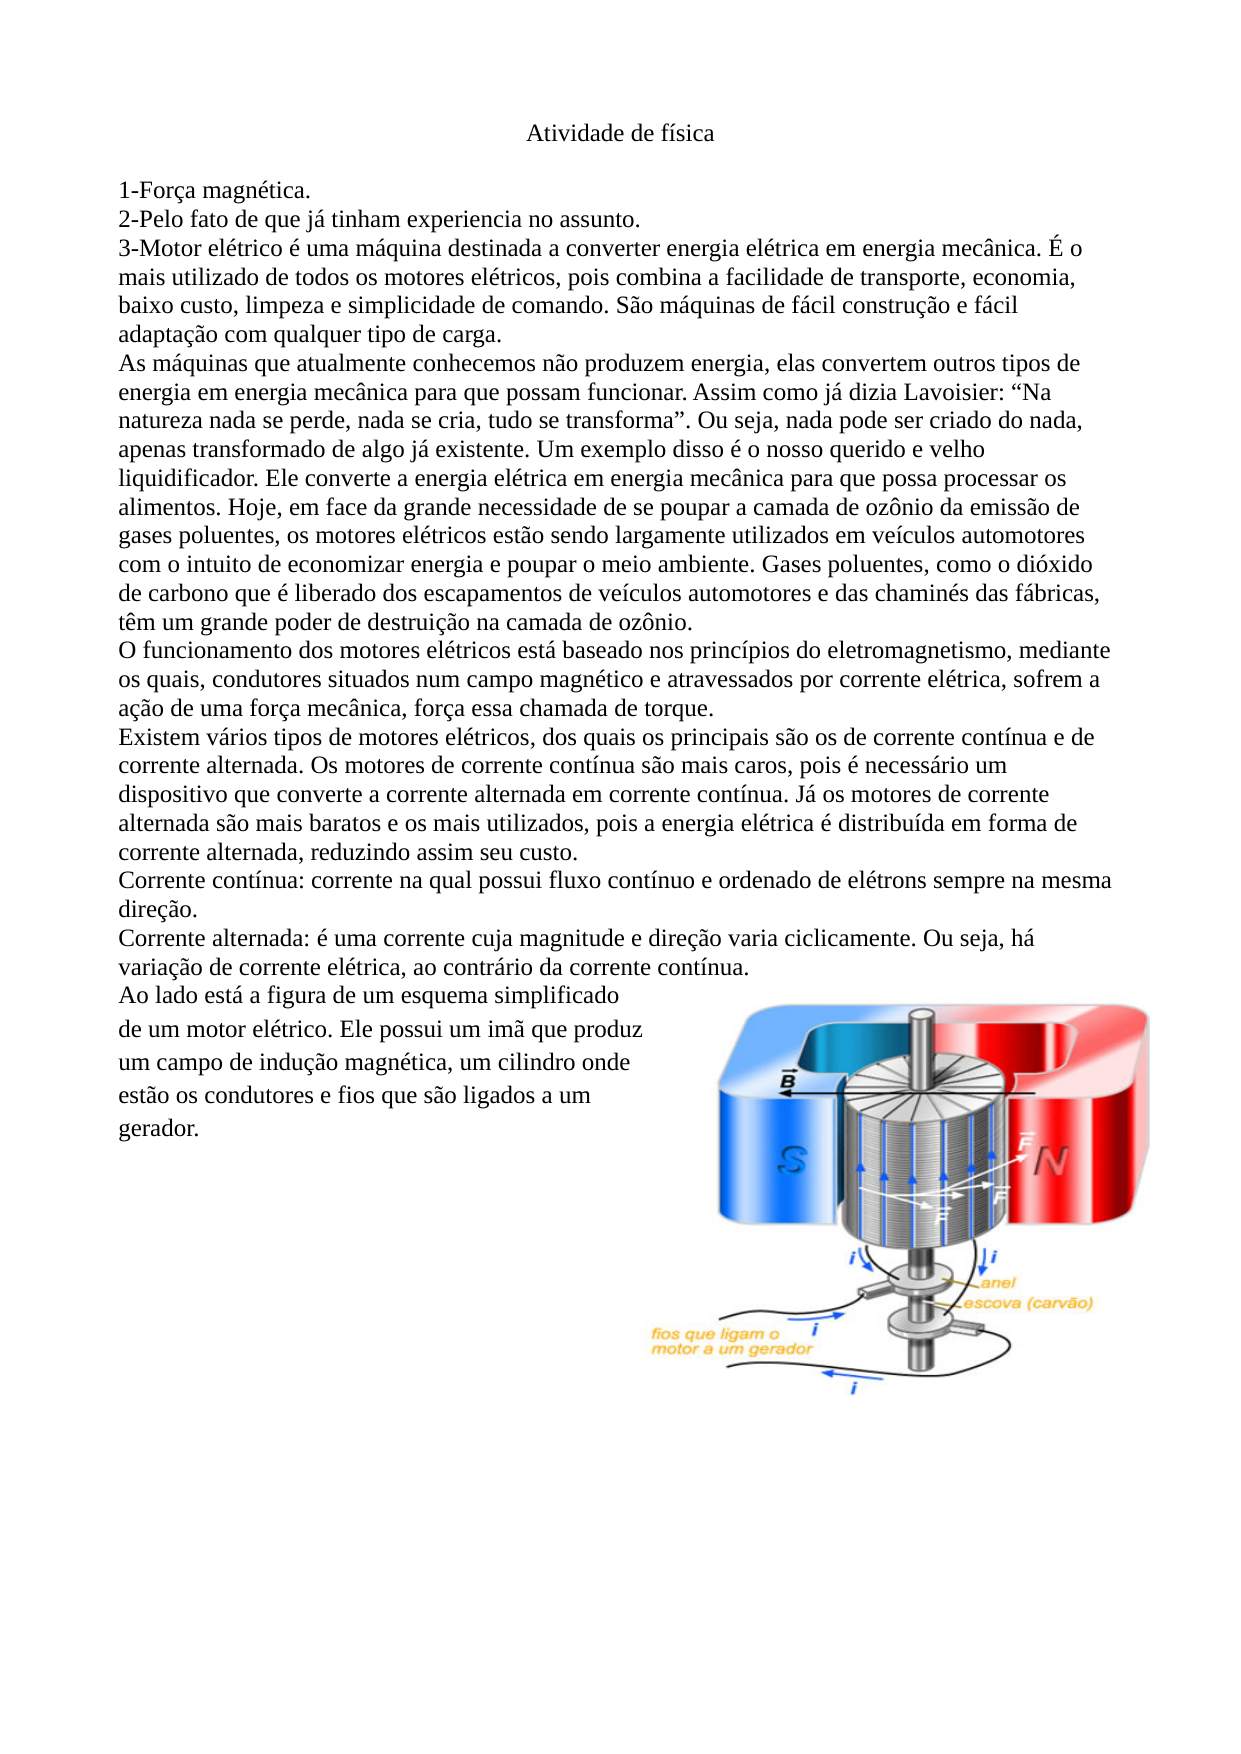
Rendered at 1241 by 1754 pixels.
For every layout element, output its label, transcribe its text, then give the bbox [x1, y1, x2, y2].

text 3-Motor elétrico é uma máquina destinada a converter energia elétrica em energia mecânica. É o mais utilizado de todos os motores elétricos, pois combina a facilidade de transporte, economia, baixo custo, limpeza e simplicidade de comando. São máquinas de fácil construção e fácil adaptação com qualquer tipo de carga. As máquinas que atualmente conhecemos não produzem energia, elas convertem outros tipos de energia em energia mecânica para que possam funcionar. Assim como já dizia Lavoisier: “Na natureza nada se perde, nada se cria, tudo se transforma”. Ou seja, nada pode ser criado do nada, apenas transformado de algo já existente. Um exemplo disso é o nosso querido e velho liquidificador. Ele converte a energia elétrica em energia mecânica para que possa processar os alimentos. Hoje, em face da grande necessidade de se poupar a camada de ozônio da emissão de gases poluentes, os motores elétricos estão sendo largamente utilizados em veículos automotores com o intuito de economizar energia e poupar o meio ambiente. Gases poluentes, como o dióxido de carbono que é liberado dos escapamentos de veículos automotores e das chaminés das fábricas, têm um grande poder de destruição na camada de ozônio. O funcionamento dos motores elétricos está baseado nos princípios do eletromagnetismo, mediante os quais, condutores situados num campo magnético e atravessados por corrente elétrica, sofrem a ação de uma força mecânica, força essa chamada de torque. Existem vários tipos de motores elétricos, dos quais os principais são os de corrente contínua e de corrente alternada. Os motores de corrente contínua são mais caros, pois é necessário um dispositivo que converte a corrente alternada em corrente contínua. Já os motores de corrente alternada são mais baratos e os mais utilizados, pois a energia elétrica é distribuída em forma de corrente alternada, reduzindo assim seu custo. Corrente contínua: corrente na qual possui fluxo contínuo e ordenado de elétrons sempre na mesma direção. Corrente alternada: é uma corrente cuja magnitude e direção varia ciclicamente. Ou seja, há variação de corrente elétrica, ao contrário da corrente contínua. [118, 233, 1122, 981]
picture [644, 998, 1150, 1409]
text Ao lado está a figura de um esquema simplificado de um motor elétrico. Ele possui um imã que produz um campo de indução magnética, um cilindro onde estão os condutores e fios que são ligados a um gerador. [118, 981, 1122, 1141]
text Atividade de física [118, 118, 1122, 147]
text 2-Pelo fato de que já tinham experiencia no assunto. [118, 204, 1122, 233]
text 1-Força magnética. [118, 176, 1122, 204]
